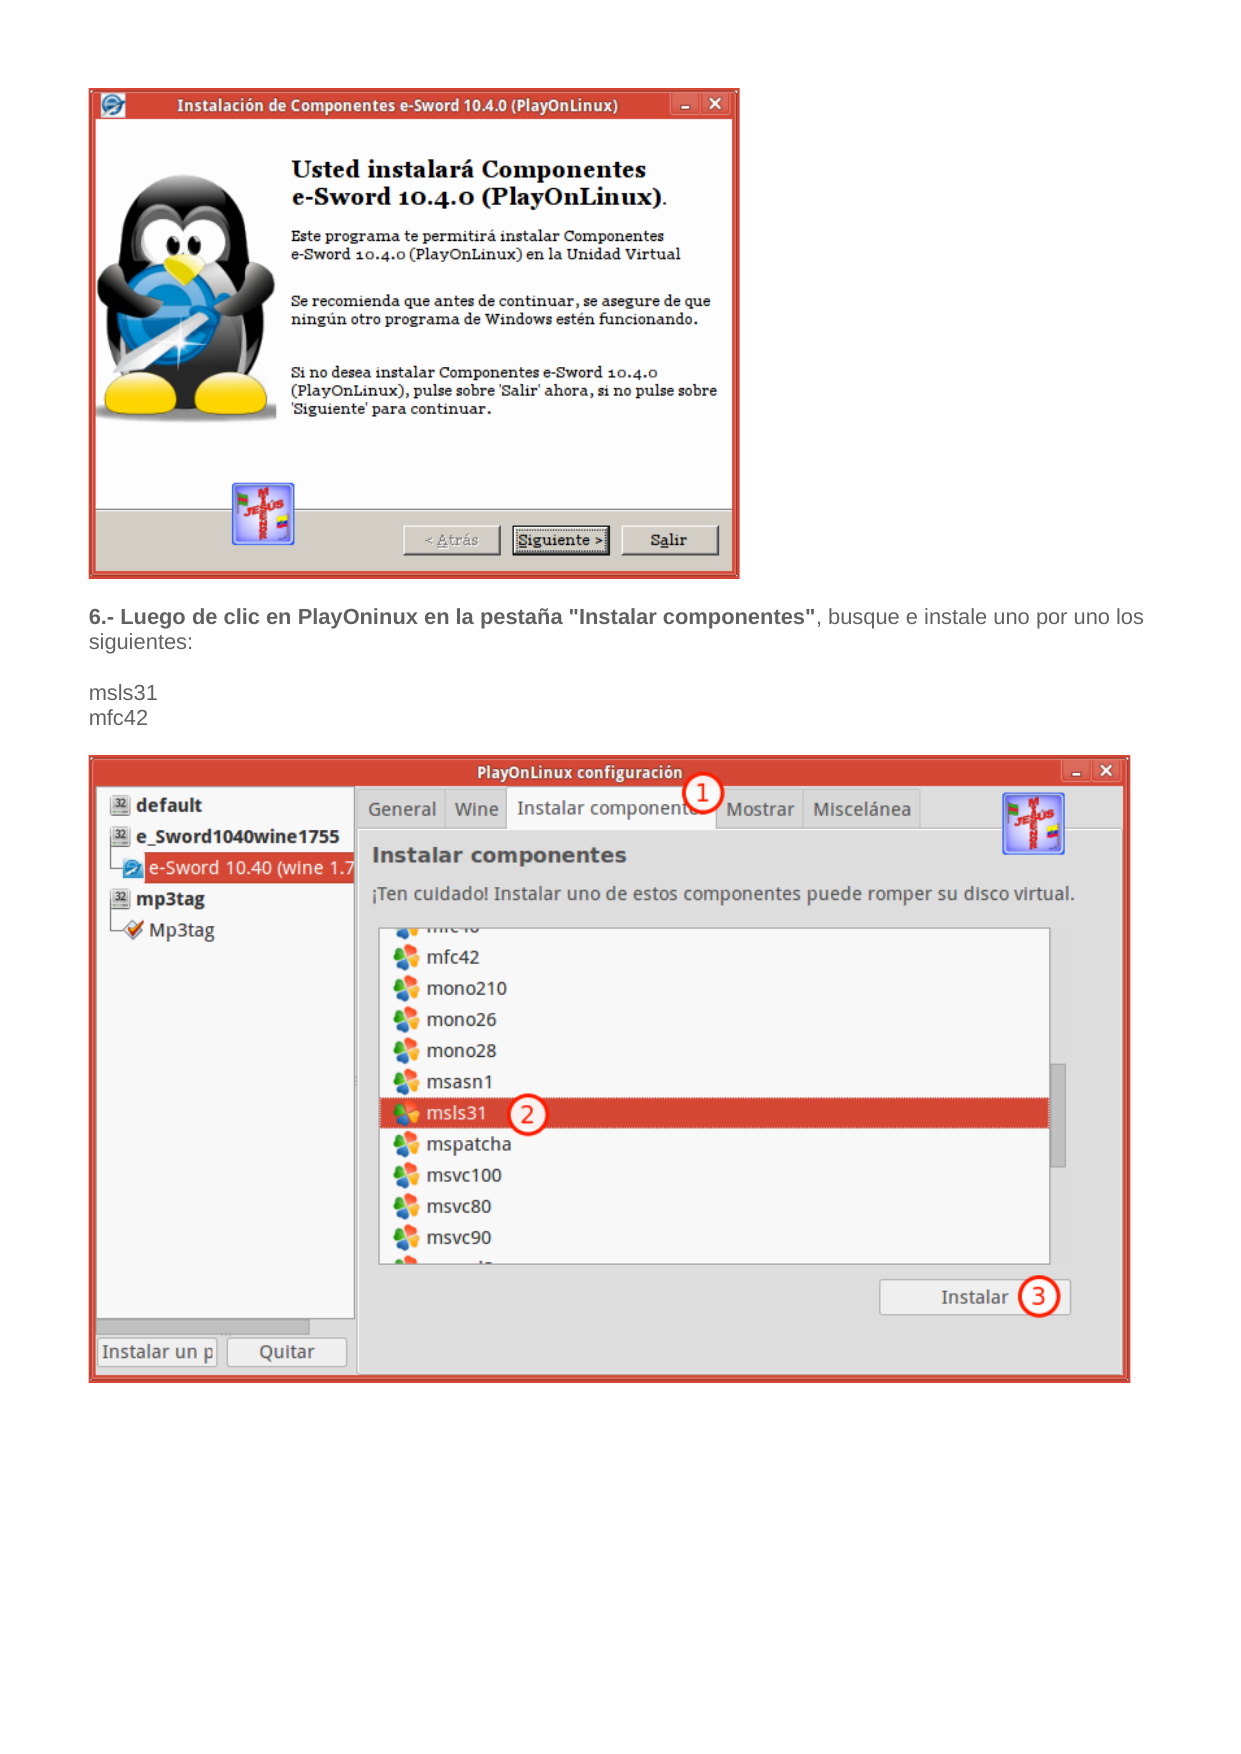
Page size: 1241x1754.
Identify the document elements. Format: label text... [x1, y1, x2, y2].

picture [88, 755, 1131, 1383]
text 6.- Luego de clic en PlayOninux en la pestaña "Instalar componentes", busque e instale uno por uno los siguientes: msls31 mfc42 [88, 88, 1152, 1433]
picture [88, 88, 740, 579]
